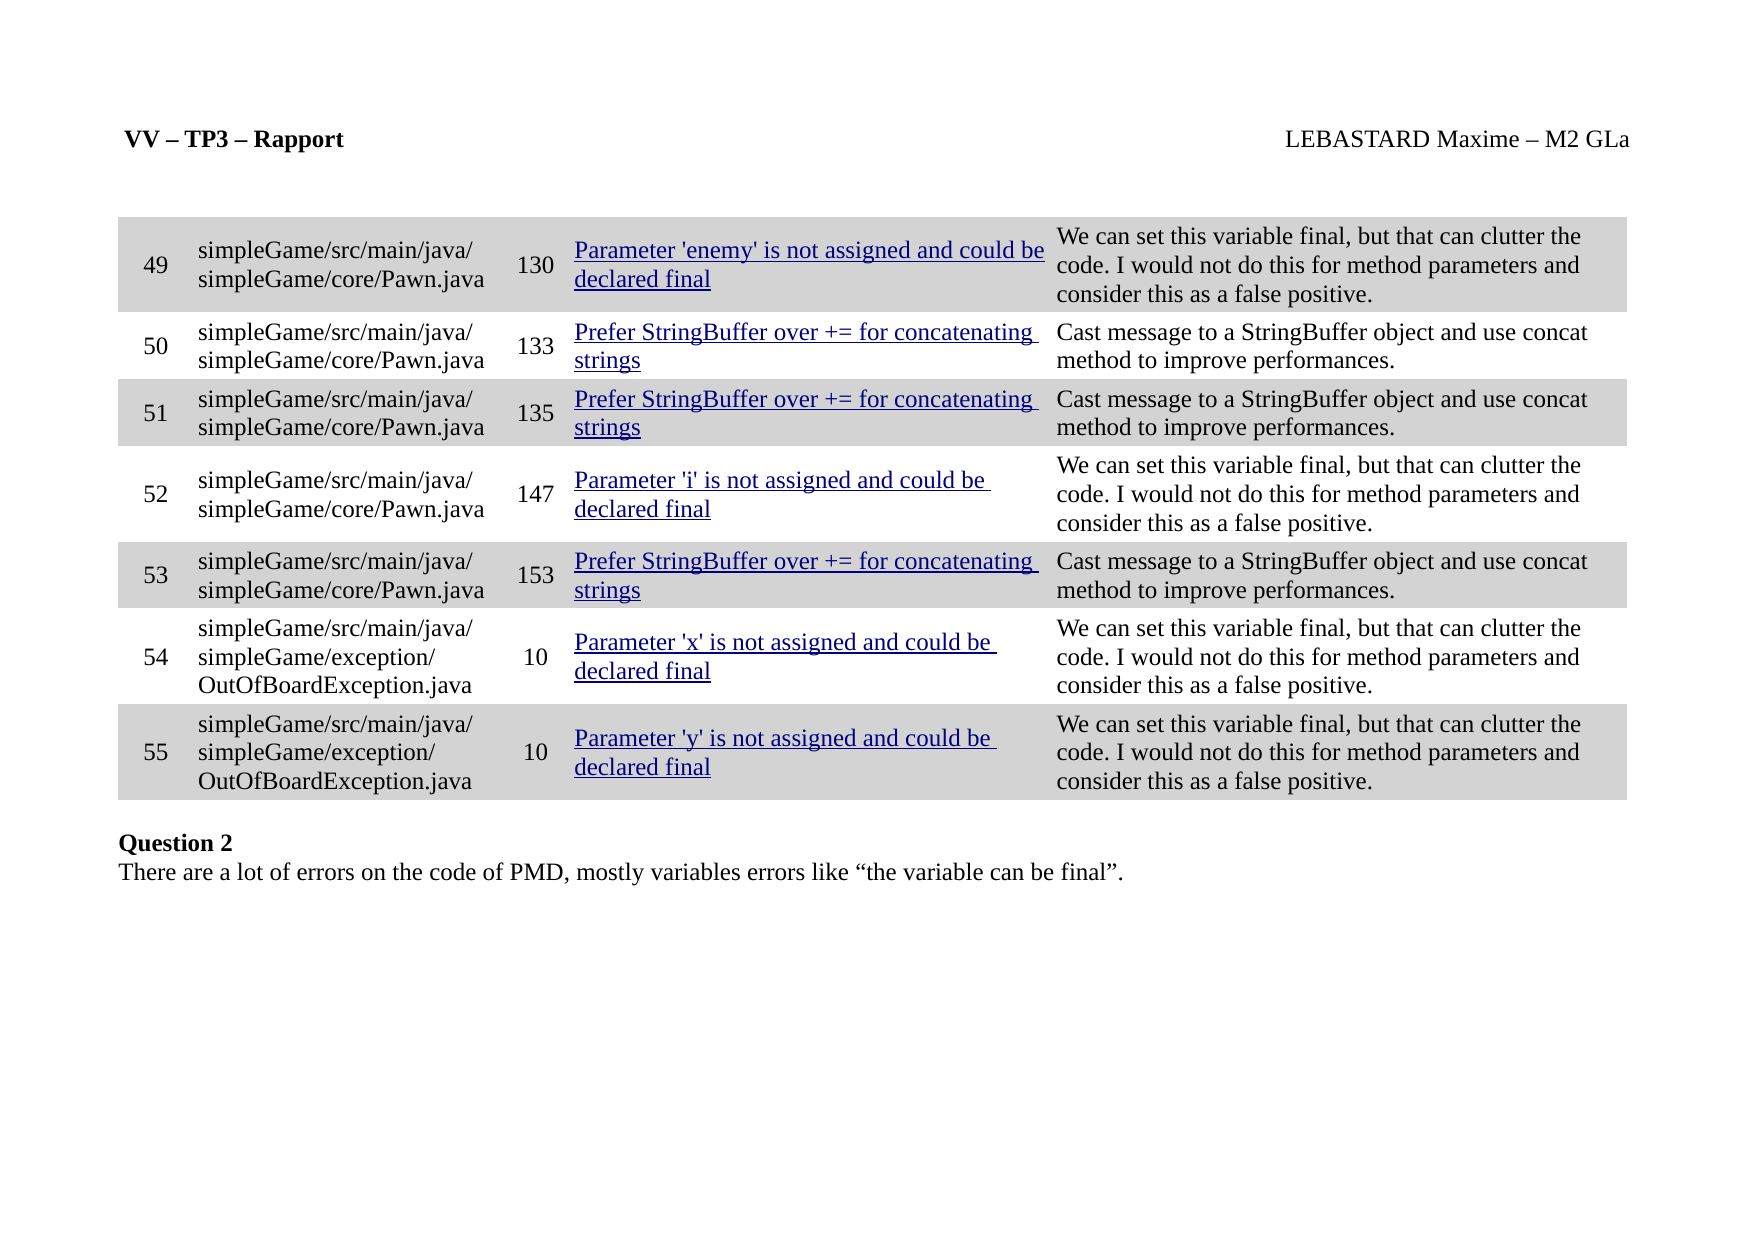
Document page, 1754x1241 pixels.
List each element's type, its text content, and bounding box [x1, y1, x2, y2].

table_cell simpleGame/src/main/java/simpleGame/core/Pawn.java [193, 379, 501, 446]
table_cell Cast message to a StringBuffer object and use concat method to improve performances. [1052, 312, 1627, 379]
table_cell 53 [118, 542, 193, 608]
table_cell 54 [118, 609, 193, 704]
table_cell simpleGame/src/main/java/simpleGame/core/Pawn.java [193, 542, 501, 608]
table_cell 133 [501, 312, 569, 379]
table_cell simpleGame/src/main/java/simpleGame/core/Pawn.java [193, 446, 501, 542]
table_cell Parameter 'x' is not assigned and could be declared final [569, 609, 1052, 704]
table_cell Parameter 'i' is not assigned and could be declared final [569, 446, 1052, 542]
table_cell simpleGame/src/main/java/simpleGame/exception/OutOfBoardException.java [193, 704, 501, 800]
table_cell 49 [118, 217, 193, 312]
text There are a lot of errors on the code of PMD, mostly variables errors like “the variable can be final”. [118, 857, 1636, 886]
table_cell 10 [501, 704, 569, 800]
text Question 2 [118, 828, 1636, 857]
table_cell simpleGame/src/main/java/simpleGame/exception/OutOfBoardException.java [193, 609, 501, 704]
table_cell simpleGame/src/main/java/simpleGame/core/Pawn.java [193, 217, 501, 312]
table_cell We can set this variable final, but that can clutter the code. I would not do this for method parameters and consider this as a false positive. [1052, 609, 1627, 704]
table_cell We can set this variable final, but that can clutter the code. I would not do this for method parameters and consider this as a false positive. [1052, 704, 1627, 800]
table_cell simpleGame/src/main/java/simpleGame/core/Pawn.java [193, 312, 501, 379]
table_cell 52 [118, 446, 193, 542]
table_cell Prefer StringBuffer over += for concatenating strings [569, 312, 1052, 379]
table_cell Parameter 'enemy' is not assigned and could be declared final [569, 217, 1052, 312]
table_cell 55 [118, 704, 193, 800]
table_cell Prefer StringBuffer over += for concatenating strings [569, 379, 1052, 446]
table_cell Parameter 'y' is not assigned and could be declared final [569, 704, 1052, 800]
table_cell 147 [501, 446, 569, 542]
table_cell Cast message to a StringBuffer object and use concat method to improve performances. [1052, 379, 1627, 446]
table_cell 153 [501, 542, 569, 608]
table_cell 10 [501, 609, 569, 704]
table_cell We can set this variable final, but that can clutter the code. I would not do this for method parameters and consider this as a false positive. [1052, 446, 1627, 542]
table_cell 50 [118, 312, 193, 379]
table_cell Prefer StringBuffer over += for concatenating strings [569, 542, 1052, 608]
table_cell 135 [501, 379, 569, 446]
table_cell Cast message to a StringBuffer object and use concat method to improve performances. [1052, 542, 1627, 608]
table_cell 130 [501, 217, 569, 312]
table_cell 51 [118, 379, 193, 446]
table_cell We can set this variable final, but that can clutter the code. I would not do this for method parameters and consider this as a false positive. [1052, 217, 1627, 312]
